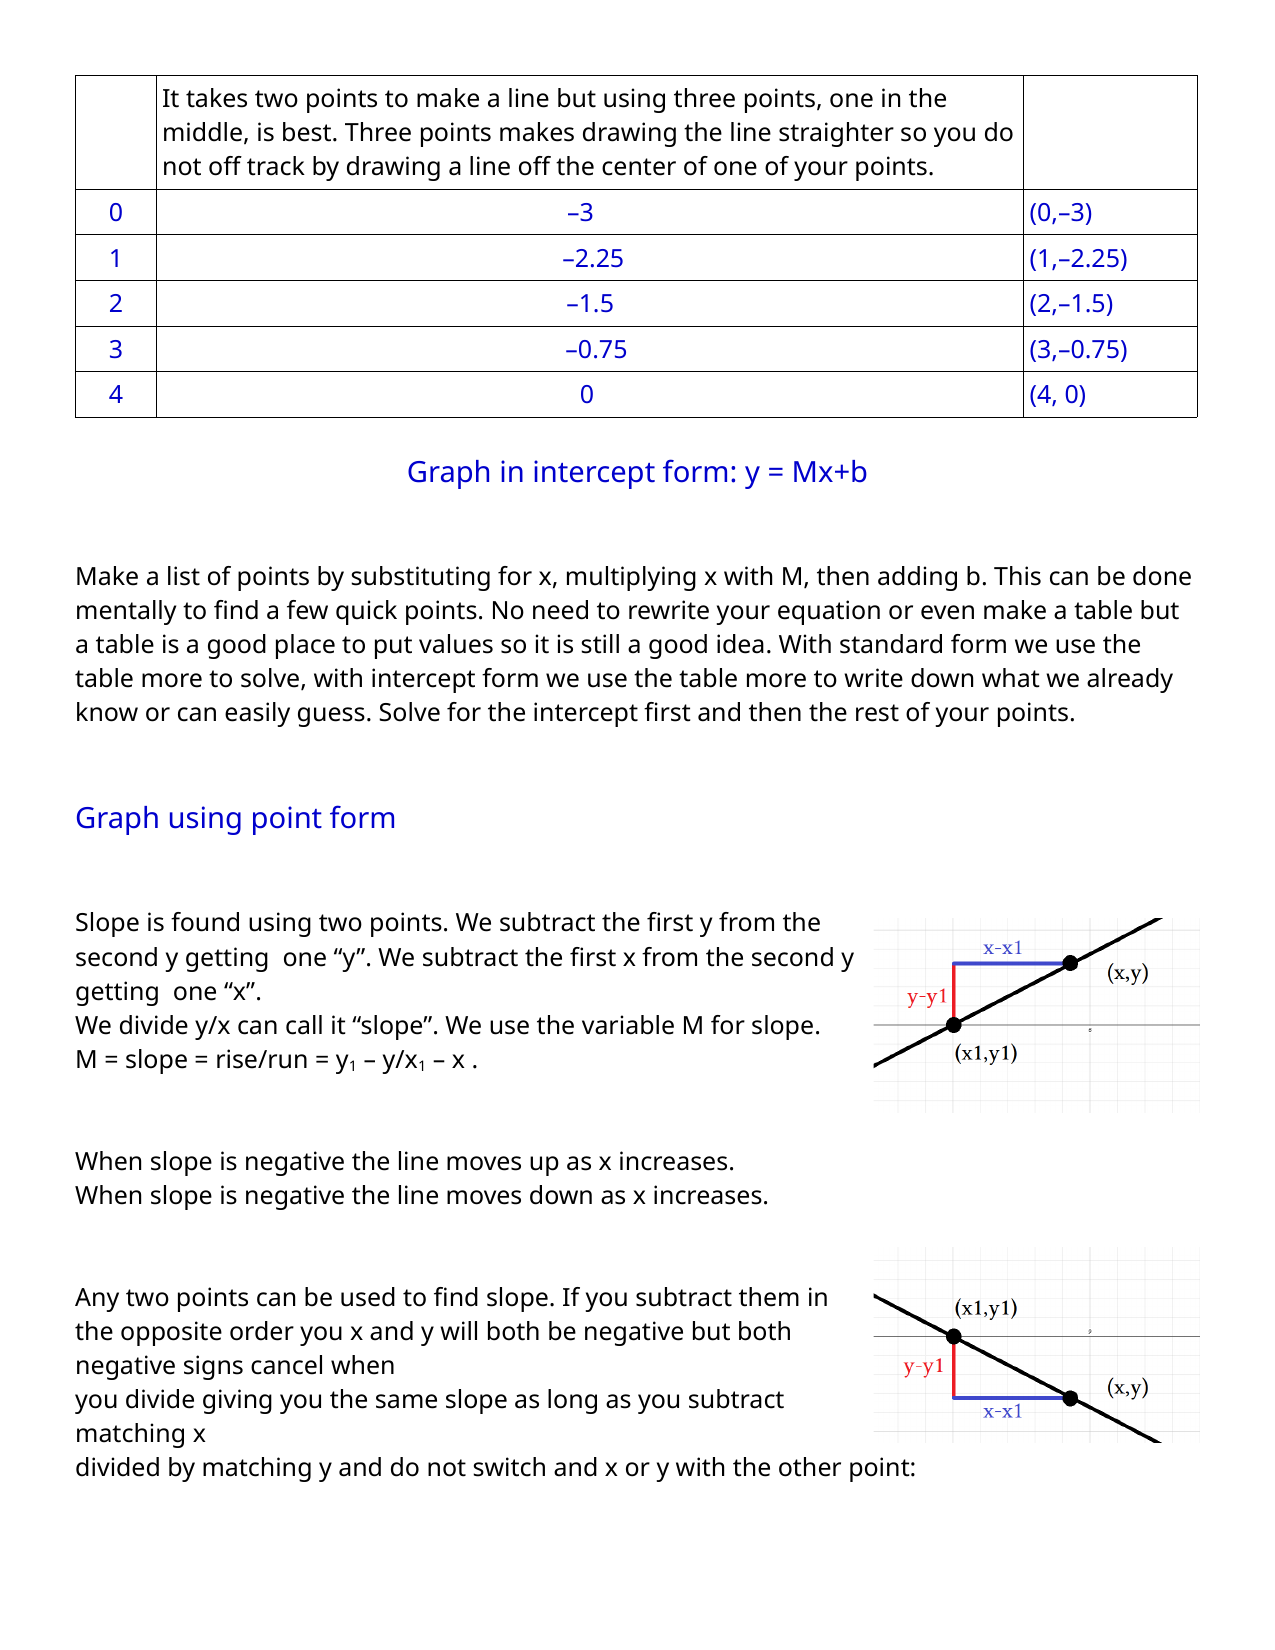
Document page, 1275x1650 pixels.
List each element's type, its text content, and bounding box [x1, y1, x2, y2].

table_cell –1.5 [157, 281, 1023, 326]
table_cell (1,–2.25) [1024, 235, 1197, 280]
text divided by matching y and do not switch and x or y with the other point: [75, 1450, 1200, 1484]
table_cell –0.75 [157, 327, 1023, 371]
text When slope is negative the line moves down as x increases. [75, 1178, 1200, 1212]
table_cell 3 [76, 327, 156, 371]
table_cell (4, 0) [1024, 372, 1197, 417]
table_cell 1 [76, 235, 156, 280]
table_cell 0 [157, 372, 1023, 417]
text Graph using point form [75, 797, 1200, 837]
text Graph in intercept form: y = Mx+b [75, 451, 1200, 491]
text When slope is negative the line moves up as x increases. [75, 1143, 1200, 1178]
text Make a list of points by substituting for x, multiplying x with M, then adding b. This can be done mentally to find a few quick points. No need to rewrite your equation or even make a table but a table is a good place to put values so it is still a good idea. With standard form we use the table more to solve, with intercept form we use the table more to write down what we already know or can easily guess. Solve for the intercept first and then the rest of your points. [75, 559, 1200, 729]
table_cell –3 [157, 190, 1023, 234]
table_cell –2.25 [157, 235, 1023, 280]
table_cell 2 [76, 281, 156, 326]
table_cell [1024, 76, 1197, 189]
table_cell It takes two points to make a line but using three points, one in the middle, is best. Three points makes drawing the line straighter so you do not off track by drawing a line off the center of one of your points. [157, 76, 1023, 189]
text M = slope = rise/run = y1 – y/x1 – x . [75, 1041, 873, 1075]
text Slope is found using two points. We subtract the first y from the second y getting one “y”. We subtract the first x from the second y getting one “x”. [75, 905, 1200, 1007]
text Any two points can be used to find slope. If you subtract them in the opposite order you x and y will both be negative but both negative signs cancel when [75, 1280, 873, 1382]
table_cell 0 [76, 190, 156, 234]
table_cell (3,–0.75) [1024, 327, 1197, 371]
text We divide y/x can call it “slope”. We use the variable M for slope. [75, 1007, 873, 1041]
table_cell [76, 76, 156, 189]
text you divide giving you the same slope as long as you subtract matching x [75, 1382, 1200, 1450]
table_cell (2,–1.5) [1024, 281, 1197, 326]
table_cell (0,–3) [1024, 190, 1197, 234]
table_cell 4 [76, 372, 156, 417]
